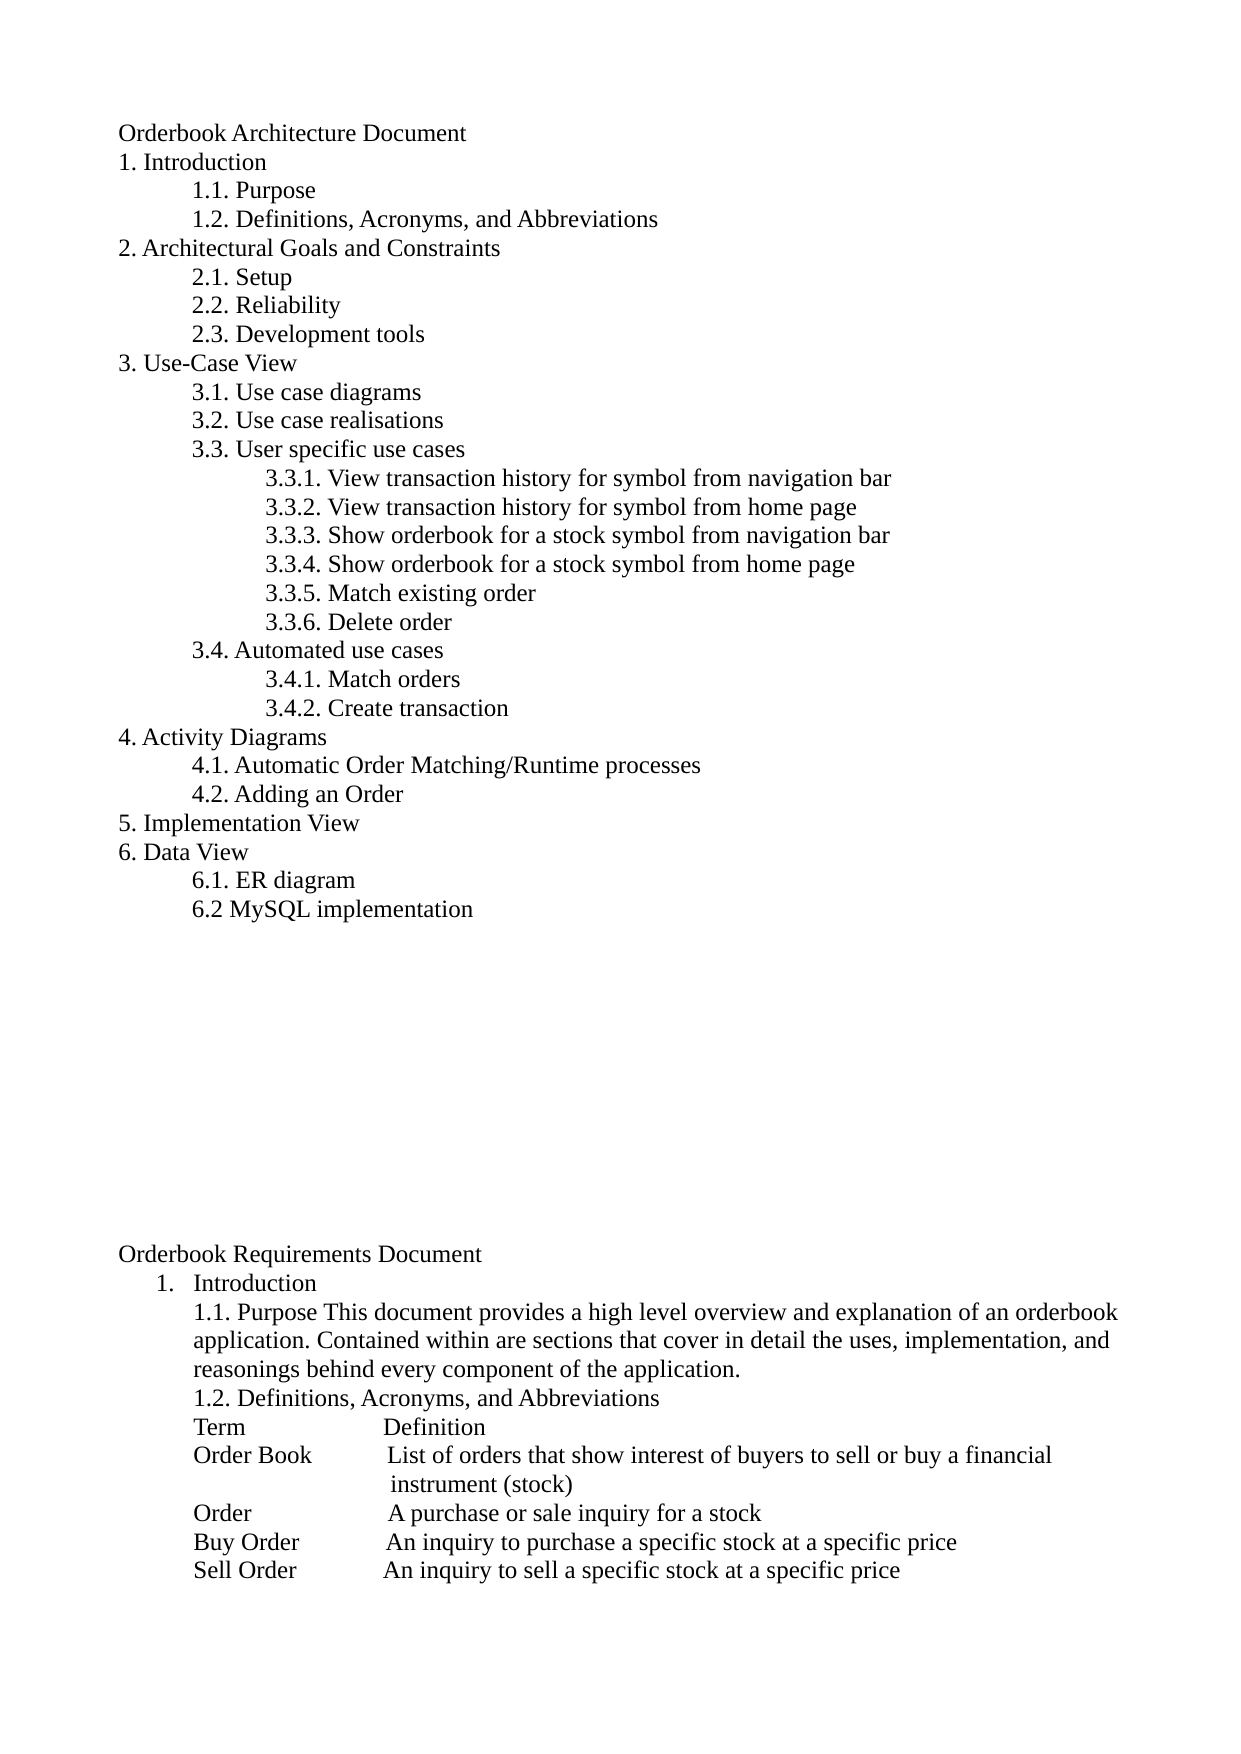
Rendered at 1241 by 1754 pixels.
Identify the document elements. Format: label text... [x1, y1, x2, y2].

text 3.2. Use case realisations [118, 406, 1122, 434]
text 3.3. User specific use cases [118, 434, 1122, 463]
text 3.1. Use case diagrams [118, 377, 1122, 406]
text Orderbook Architecture Document [118, 118, 1122, 147]
list Sell Order An inquiry to sell a specific stock at a specific price [156, 1556, 1122, 1584]
text Orderbook Requirements Document [118, 1239, 1122, 1268]
text 4.1. Automatic Order Matching/Runtime processes [118, 751, 1122, 779]
text 2.3. Development tools [118, 319, 1122, 348]
text 3. Use-Case View [118, 348, 1122, 377]
text 3.3.1. View transaction history for symbol from navigation bar [118, 463, 1122, 492]
list Term Definition [156, 1412, 1122, 1441]
text 3.4.1. Match orders [118, 664, 1122, 693]
text 3.3.5. Match existing order [118, 578, 1122, 607]
text 3.3.2. View transaction history for symbol from home page [118, 492, 1122, 521]
text 6.1. ER diagram [118, 866, 1122, 894]
text 2.1. Setup [118, 262, 1122, 291]
text 6. Data View [118, 837, 1122, 866]
text 3.3.3. Show orderbook for a stock symbol from navigation bar [118, 521, 1122, 549]
list Order Book List of orders that show interest of buyers to sell or buy a financial instrument (stock) [156, 1441, 1122, 1498]
text 1. Introduction [118, 147, 1122, 176]
text 3.3.4. Show orderbook for a stock symbol from home page [118, 549, 1122, 578]
list Order A purchase or sale inquiry for a stock [156, 1498, 1122, 1527]
text 2.2. Reliability [118, 291, 1122, 319]
text 1.2. Definitions, Acronyms, and Abbreviations [118, 204, 1122, 233]
text 3.3.6. Delete order [118, 607, 1122, 636]
list Buy Order An inquiry to purchase a specific stock at a specific price [156, 1527, 1122, 1556]
list 1.1. Purpose This document provides a high level overview and explanation of an orderbook application. Contained within are sections that cover in detail the uses, implementation, and reasonings behind every component of the application. [156, 1297, 1122, 1383]
text 6.2 MySQL implementation [118, 894, 1122, 923]
text 4. Activity Diagrams [118, 722, 1122, 751]
text 3.4. Automated use cases [118, 636, 1122, 664]
text 4.2. Adding an Order [118, 779, 1122, 808]
text 1.1. Purpose [118, 176, 1122, 204]
text 5. Implementation View [118, 808, 1122, 837]
text 3.4.2. Create transaction [118, 693, 1122, 722]
text 2. Architectural Goals and Constraints [118, 233, 1122, 262]
list Introduction [156, 1268, 1122, 1297]
list 1.2. Definitions, Acronyms, and Abbreviations [156, 1383, 1122, 1412]
